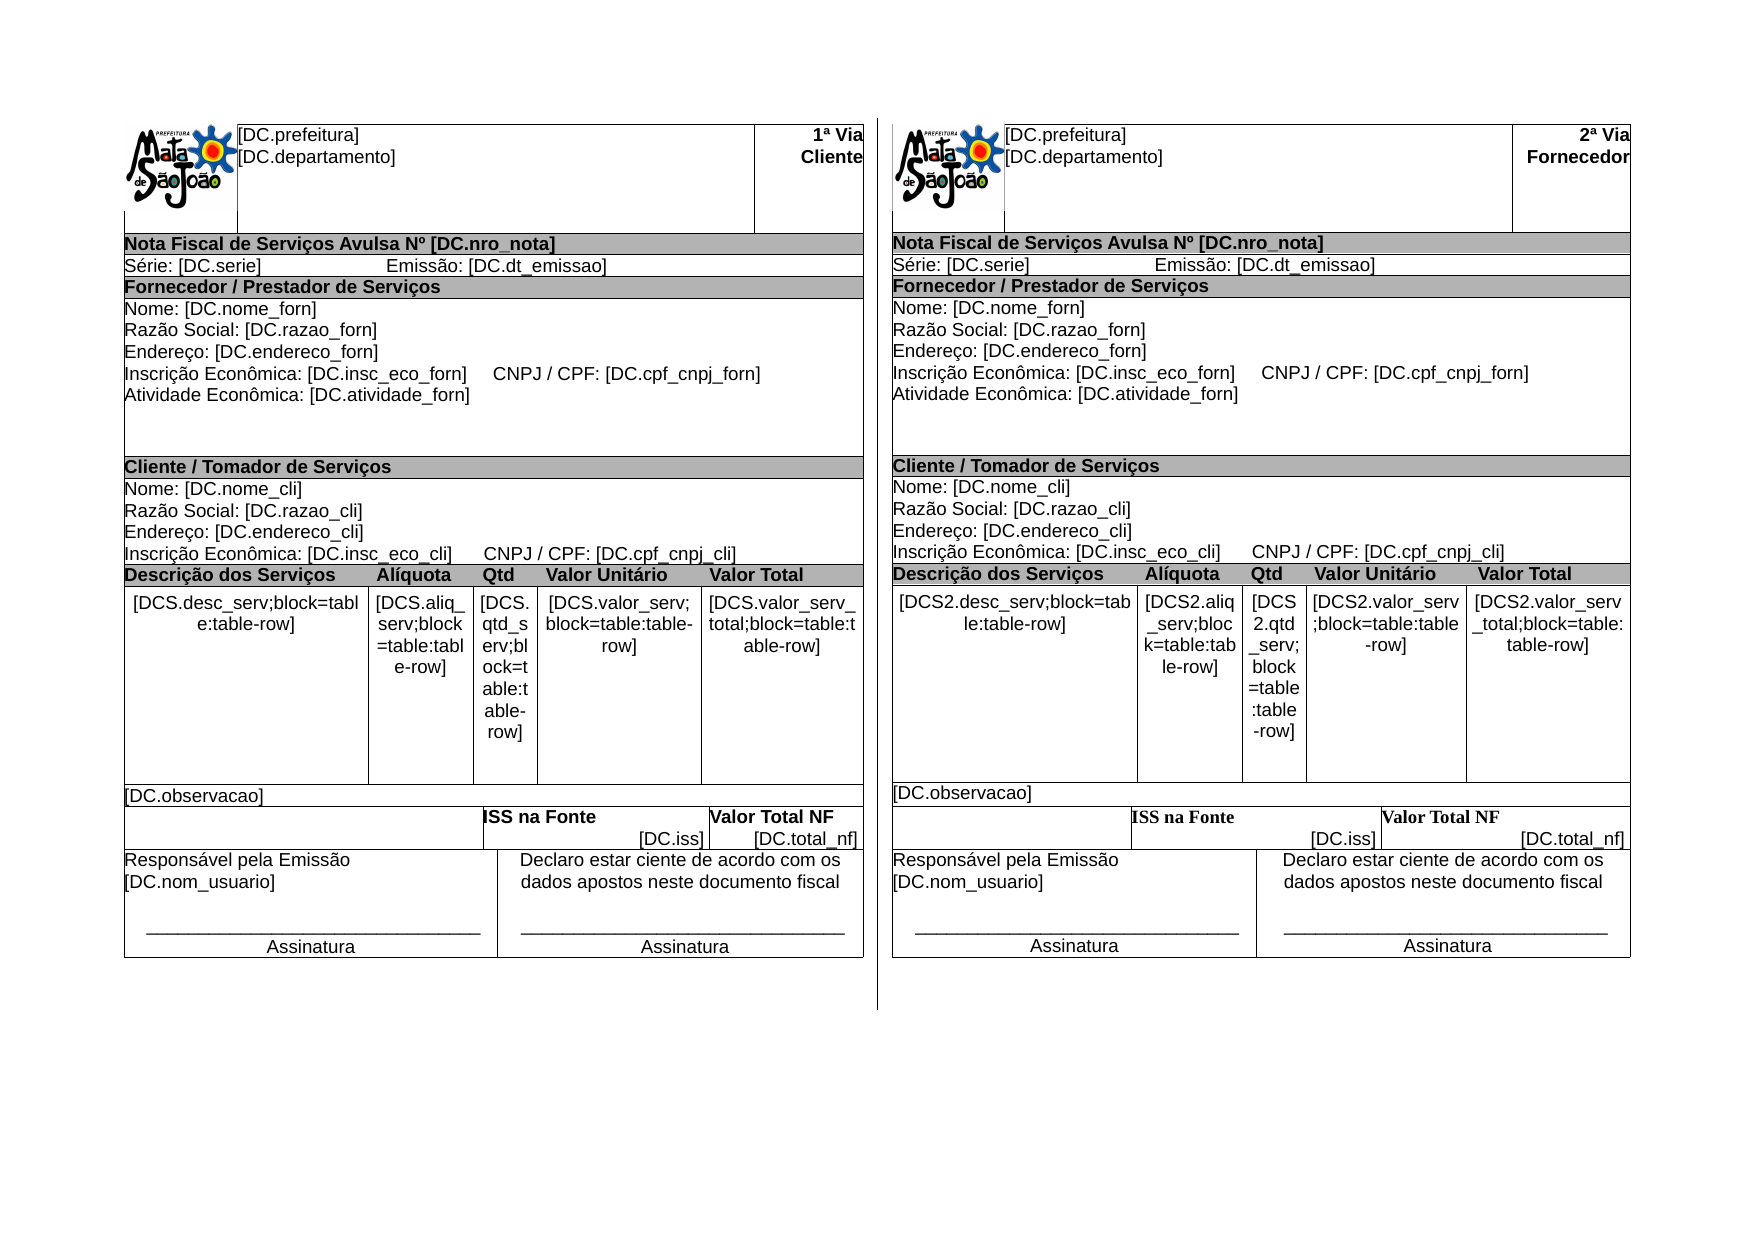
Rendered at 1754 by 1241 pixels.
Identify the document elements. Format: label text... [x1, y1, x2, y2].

table_cell Responsável pela Emissão [DC.nom_usuario] ________________________________ Assinatura [125, 850, 497, 957]
table_cell ISS na Fonte [DC.iss] [484, 807, 709, 849]
table_header [DCS.valor_serv;block=table:table-row] [538, 587, 701, 784]
table_header [DCS2.valor_serv_total;block=table:table-row] [1467, 586, 1630, 782]
table_header [DCS2.qtd_serv;block=table:table-row] [1243, 586, 1306, 782]
table_header [118, 118, 877, 1010]
table_cell Declaro estar ciente de acordo com os dados apostos neste documento fiscal _______________________________ Assinatura [498, 850, 863, 957]
table_cell Responsável pela Emissão [DC.nom_usuario] _______________________________ Assinatura [893, 850, 1256, 957]
table_cell Série: [DC.serie] Emissão: [DC.dt_emissao] [125, 255, 863, 276]
table_header 2ª Via Fornecedor [1513, 125, 1630, 232]
table_header [125, 211, 237, 233]
table_cell Valor Total NF [DC.total_nf] [710, 807, 863, 849]
table_cell Nome: [DC.nome_forn] Razão Social: [DC.razao_forn] Endereço: [DC.endereco_forn] Inscrição Econômica: [DC.insc_eco_forn] CNPJ / CPF: [DC.cpf_cnpj_forn] Atividade Econômica: [DC.atividade_forn] [125, 299, 863, 456]
table_header [DCS.desc_serv;block=table:table-row] [125, 587, 368, 784]
table_header [DCS2.valor_serv;block=table:table-row] [1307, 586, 1466, 782]
table_header [893, 211, 1004, 232]
table_cell Nome: [DC.nome_cli] Razão Social: [DC.razao_cli] Endereço: [DC.endereco_cli] Inscrição Econômica: [DC.insc_eco_cli] CNPJ / CPF: [DC.cpf_cnpj_cli] [125, 479, 863, 564]
table_cell Série: [DC.serie] Emissão: [DC.dt_emissao] [893, 255, 1630, 275]
table_cell [DC.observacao] [893, 783, 1630, 806]
table_header [DCS.qtd_serv;block=table:table-row] [474, 587, 537, 784]
table_header [DCS.valor_serv_total;block=table:table-row] [702, 587, 863, 784]
table_cell Declaro estar ciente de acordo com os dados apostos neste documento fiscal _______________________________ Assinatura [1257, 850, 1630, 957]
table_header 1ª Via Cliente [755, 125, 863, 233]
table_cell ISS na Fonte [DC.iss] [1132, 807, 1381, 849]
table_cell [DC.observacao] [125, 785, 863, 806]
table_cell Valor Total NF [DC.total_nf] [1382, 807, 1630, 849]
table_header [DCS.aliq_serv;block=table:table-row] [369, 587, 473, 784]
table_header [DCS2.aliq_serv;block=table:table-row] [1138, 586, 1242, 782]
picture [892, 123, 1005, 211]
table_cell Nome: [DC.nome_cli] Razão Social: [DC.razao_cli] Endereço: [DC.endereco_cli] Inscrição Econômica: [DC.insc_eco_cli] CNPJ / CPF: [DC.cpf_cnpj_cli] [893, 477, 1630, 563]
table_cell [125, 807, 483, 849]
table_header [DC.prefeitura] [DC.departamento] [1005, 125, 1512, 232]
table_header [DC.prefeitura] [DC.departamento] [238, 125, 754, 233]
table_header [DCS2.desc_serv;block=table:table-row] [893, 586, 1137, 782]
picture [123, 123, 238, 211]
table_header [878, 118, 1636, 1010]
table_cell [893, 807, 1131, 849]
table_cell Nome: [DC.nome_forn] Razão Social: [DC.razao_forn] Endereço: [DC.endereco_forn] Inscrição Econômica: [DC.insc_eco_forn] CNPJ / CPF: [DC.cpf_cnpj_forn] Atividade Econômica: [DC.atividade_forn] [893, 298, 1630, 454]
